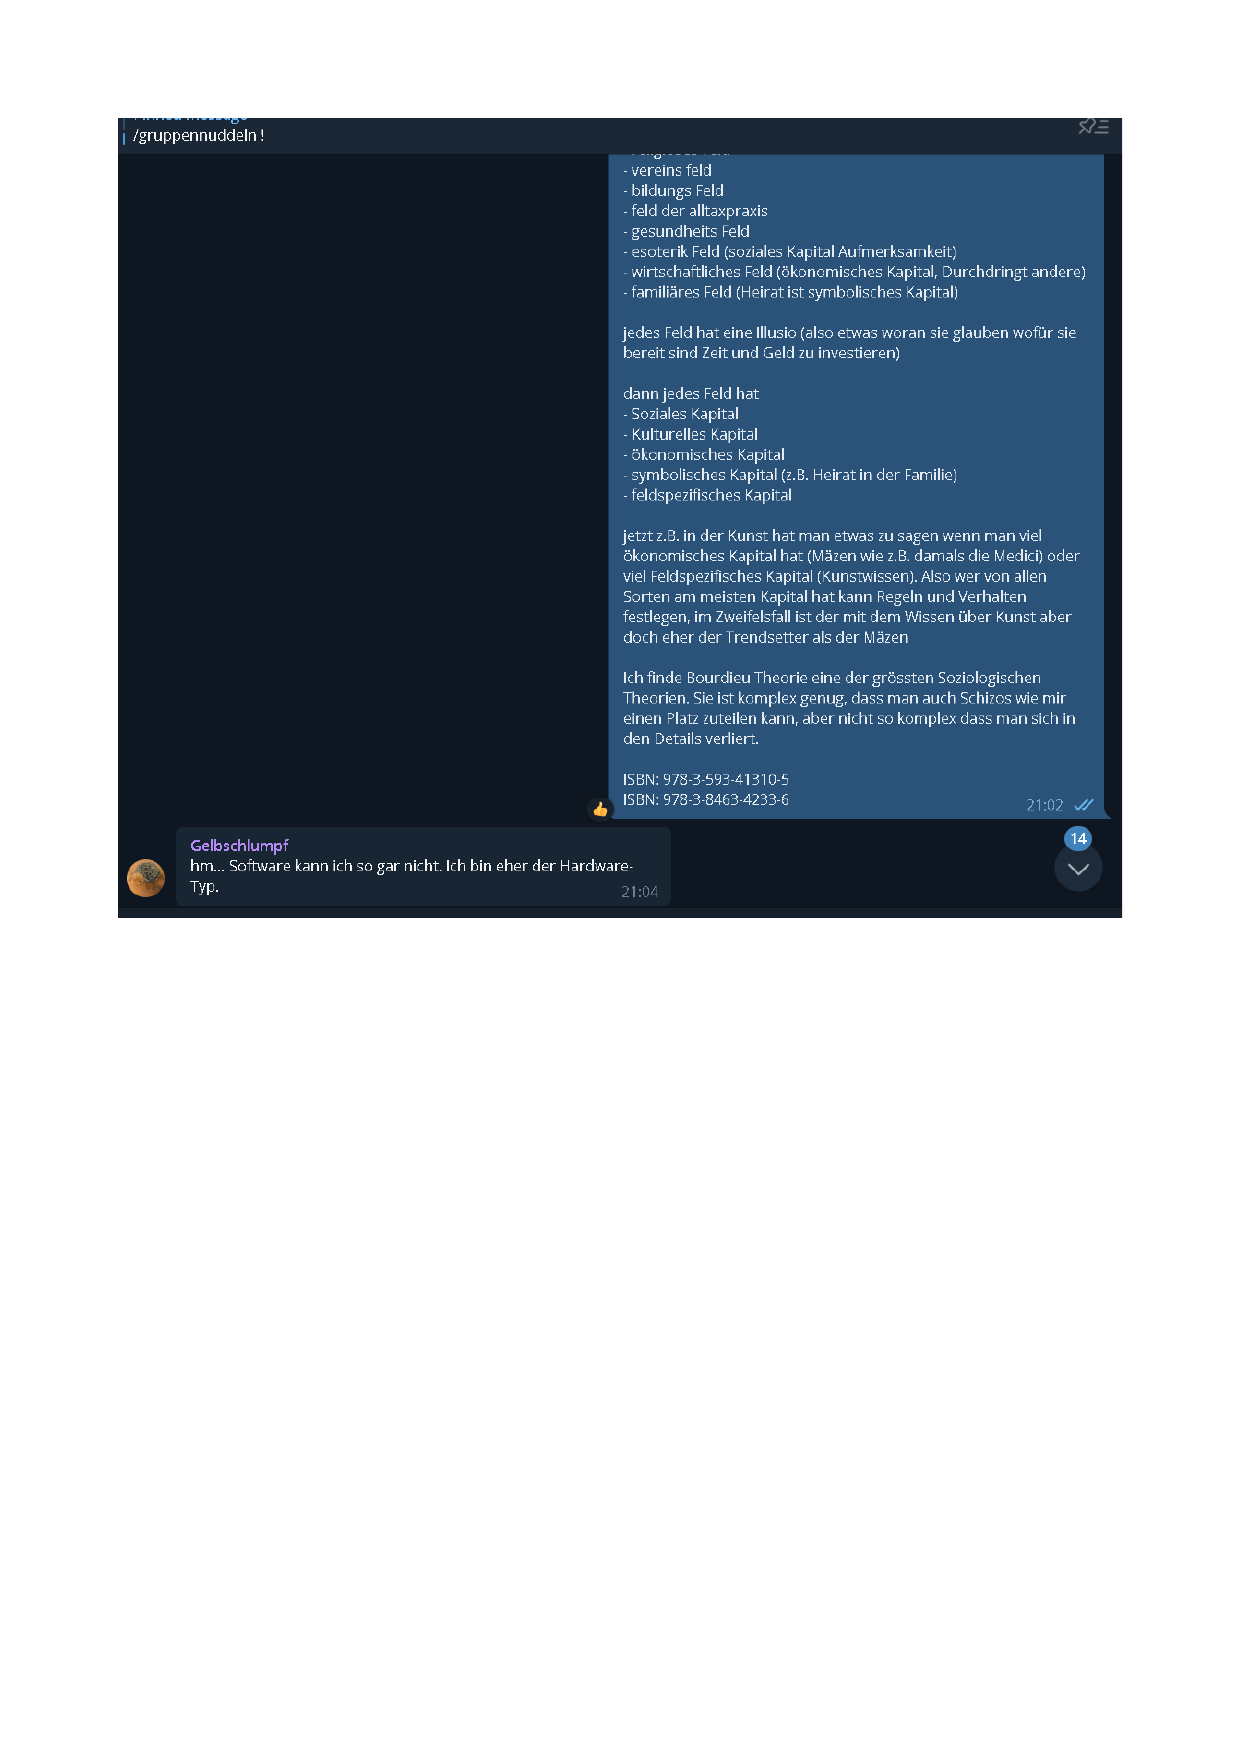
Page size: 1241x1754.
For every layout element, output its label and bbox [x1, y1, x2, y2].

picture [118, 118, 1123, 918]
